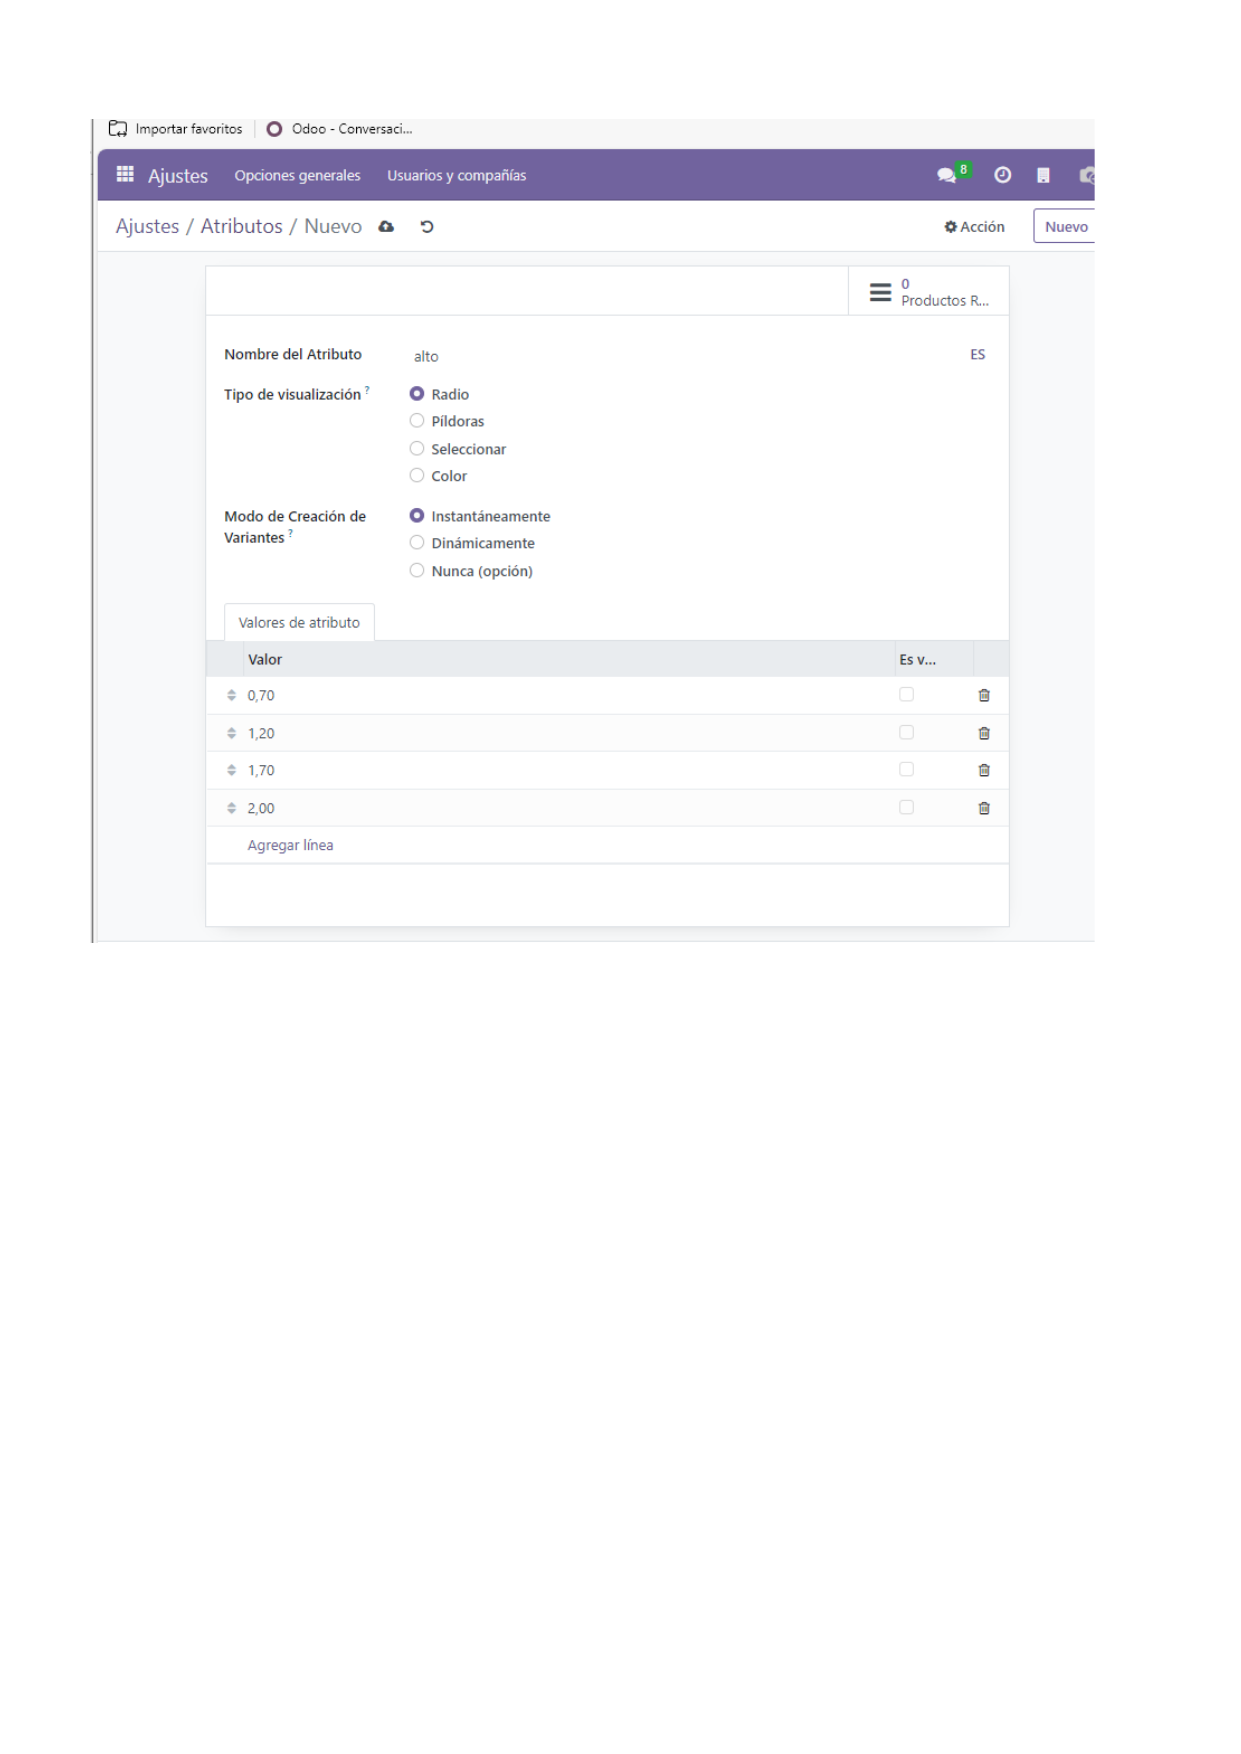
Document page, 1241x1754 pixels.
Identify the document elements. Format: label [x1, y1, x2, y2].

picture [90, 119, 1095, 943]
